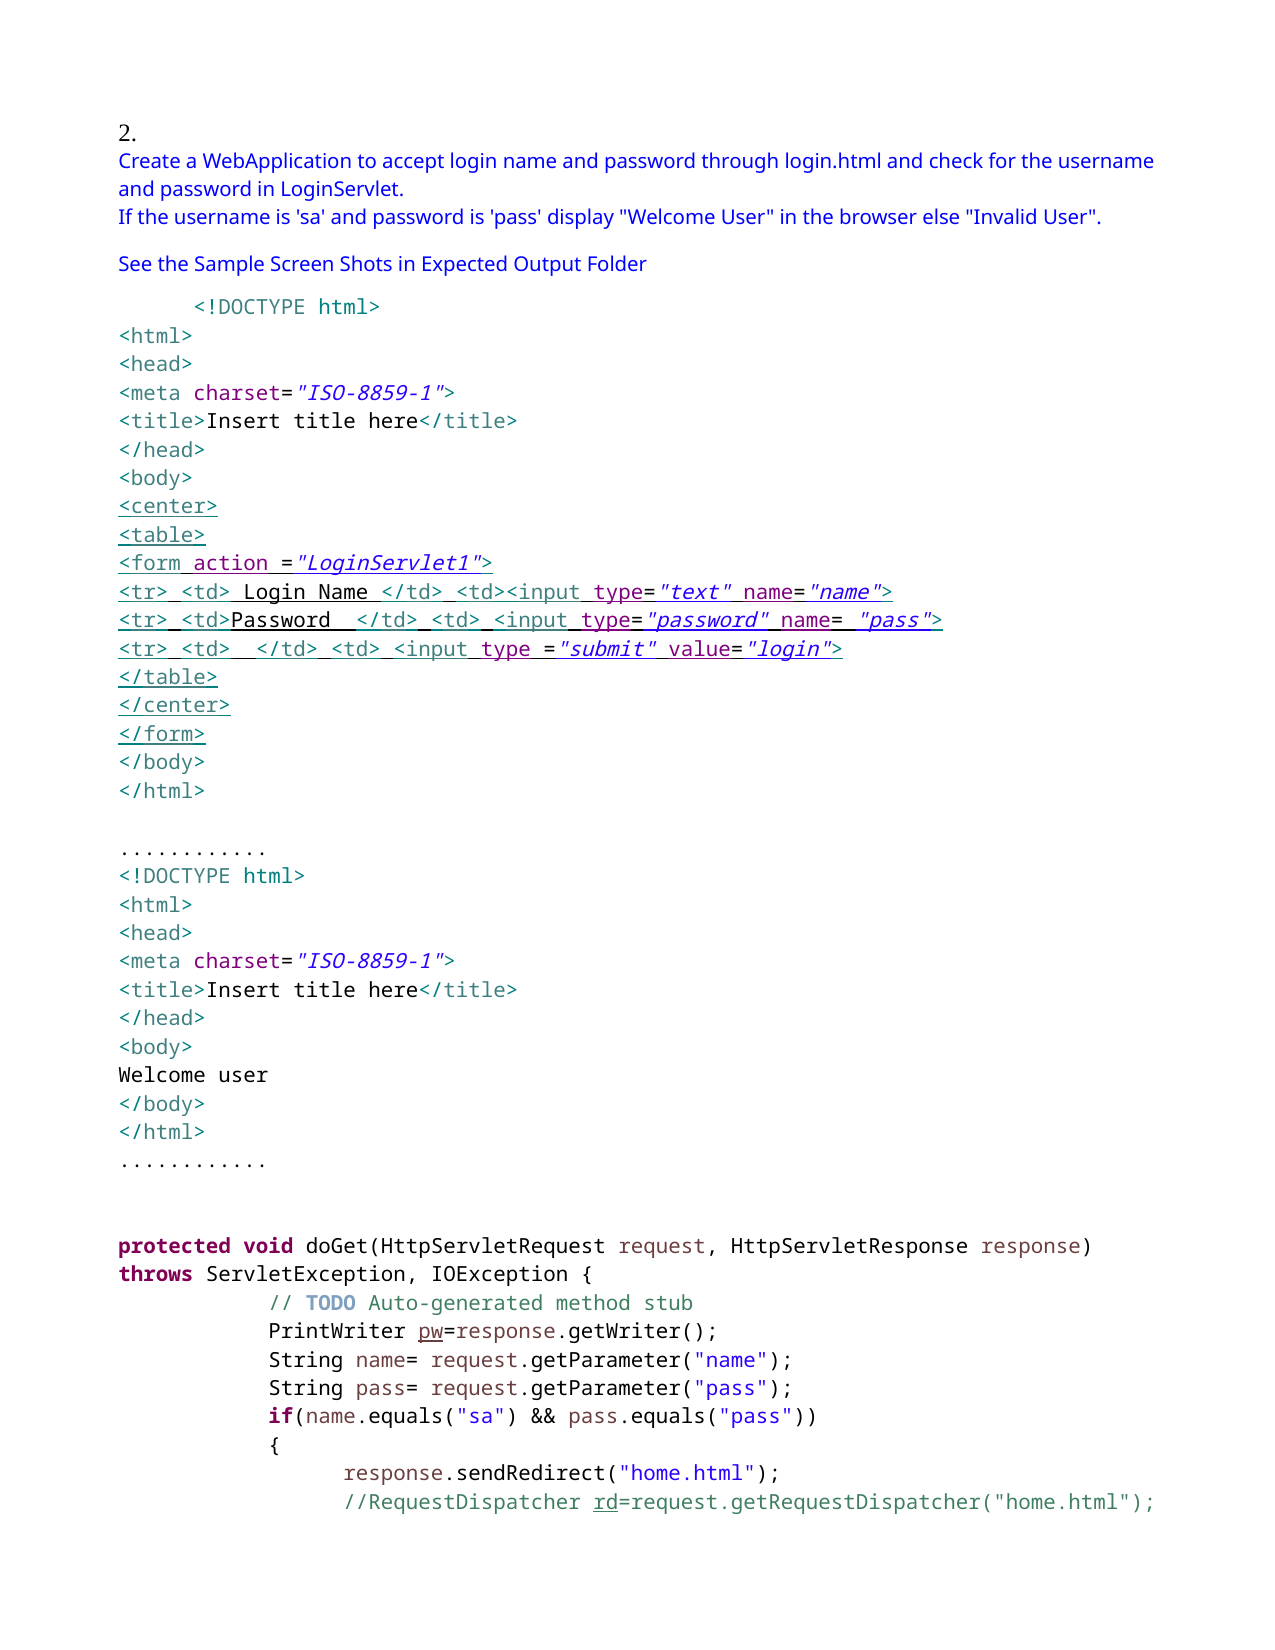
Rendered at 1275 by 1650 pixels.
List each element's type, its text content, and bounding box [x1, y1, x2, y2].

text <title>Insert title here</title> [118, 406, 1157, 435]
text response.sendRedirect("home.html"); [118, 1458, 1157, 1487]
text 2. [118, 118, 1157, 147]
text <tr> <td>Password </td> <td> <input type="password" name= "pass"> [118, 605, 1157, 634]
text <tr> <td> Login Name </td> <td><input type="text" name="name"> [118, 577, 1157, 605]
text String name= request.getParameter("name"); [118, 1345, 1157, 1373]
text <head> [118, 918, 1157, 947]
text </center> [118, 691, 1157, 719]
text //RequestDispatcher rd=request.getRequestDispatcher("home.html"); [118, 1487, 1157, 1515]
text </head> [118, 1003, 1157, 1032]
text </form> [118, 719, 1157, 747]
text if(name.equals("sa") && pass.equals("pass")) [118, 1402, 1157, 1430]
text <form action ="LoginServlet1"> [118, 548, 1157, 577]
text <tr> <td> </td> <td> <input type ="submit" value="login"> [118, 634, 1157, 662]
text </html> [118, 776, 1157, 804]
text protected void doGet(HttpServletRequest request, HttpServletResponse response) throws ServletException, IOException { [118, 1231, 1157, 1288]
text <meta charset="ISO-8859-1"> [118, 378, 1157, 406]
text <center> [118, 492, 1157, 520]
text <title>Insert title here</title> [118, 975, 1157, 1003]
text </html> [118, 1117, 1157, 1146]
text <body> [118, 463, 1157, 492]
text </body> [118, 747, 1157, 776]
text </body> [118, 1089, 1157, 1117]
text { [118, 1430, 1157, 1458]
text <meta charset="ISO-8859-1"> [118, 947, 1157, 975]
text Welcome user [118, 1060, 1157, 1089]
text ............ [118, 1146, 1157, 1174]
text </head> [118, 435, 1157, 463]
text // TODO Auto-generated method stub [118, 1288, 1157, 1316]
text <table> [118, 520, 1157, 548]
text <html> [118, 890, 1157, 918]
text String pass= request.getParameter("pass"); [118, 1373, 1157, 1402]
text <!DOCTYPE html> [118, 292, 1157, 321]
text <body> [118, 1032, 1157, 1060]
text <!DOCTYPE html> [118, 861, 1157, 890]
text </table> [118, 662, 1157, 691]
text <head> [118, 349, 1157, 378]
text <html> [118, 321, 1157, 349]
text ............ [118, 833, 1157, 861]
text Create a WebApplication to accept login name and password through login.html and check for the username and password in LoginServlet. If the username is 'sa' and password is 'pass' display "Welcome User" in the browser else "Invalid User". [118, 147, 1157, 230]
text PrintWriter pw=response.getWriter(); [118, 1316, 1157, 1345]
text See the Sample Screen Shots in Expected Output Folder [118, 242, 1157, 277]
